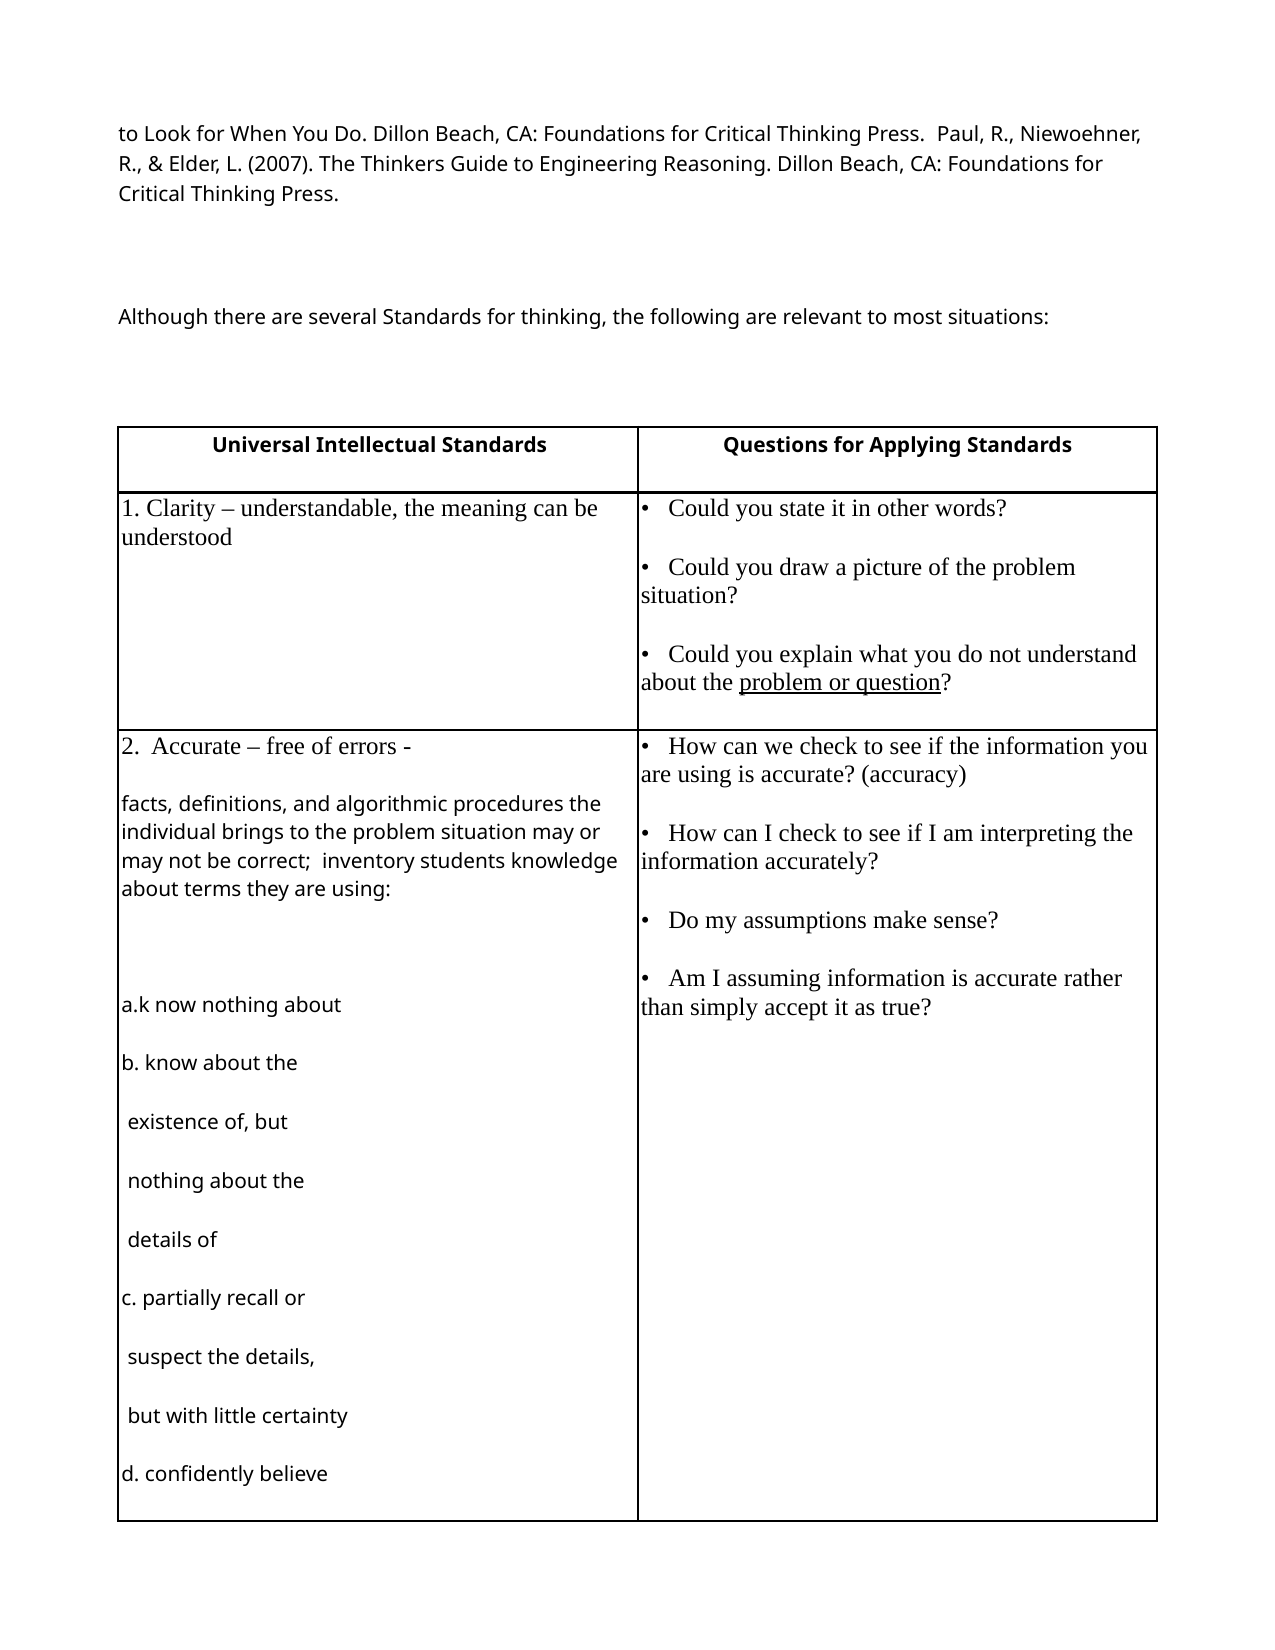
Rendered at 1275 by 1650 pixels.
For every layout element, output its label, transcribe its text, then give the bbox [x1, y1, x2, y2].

table_cell 2. Accurate – free of errors - facts, definitions, and algorithmic procedures the individual brings to the problem situation may or may not be correct; inventory students knowledge about terms they are using: a.k now nothing about b. know about the existence of, but nothing about the details of c. partially recall or suspect the details, but with little certainty d. confidently believe [119, 731, 637, 1520]
table_cell 1. Clarity – understandable, the meaning can be understood [119, 494, 637, 729]
text Although there are several Standards for thinking, the following are relevant to most situations: [118, 302, 1157, 331]
table_cell • Could you state it in other words? • Could you draw a picture of the problem situation? • Could you explain what you do not understand about the problem or question? [639, 494, 1156, 729]
text to Look for When You Do. Dillon Beach, CA: Foundations for Critical Thinking Press. Paul, R., Niewoehner, R., & Elder, L. (2007). The Thinkers Guide to Engineering Reasoning. Dillon Beach, CA: Foundations for Critical Thinking Press. [118, 118, 1157, 207]
table_header Universal Intellectual Standards [119, 428, 637, 491]
table_cell • How can we check to see if the information you are using is accurate? (accuracy) • How can I check to see if I am interpreting the information accurately? • Do my assumptions make sense? • Am I assuming information is accurate rather than simply accept it as true? [639, 731, 1156, 1520]
table_header Questions for Applying Standards [639, 428, 1156, 491]
